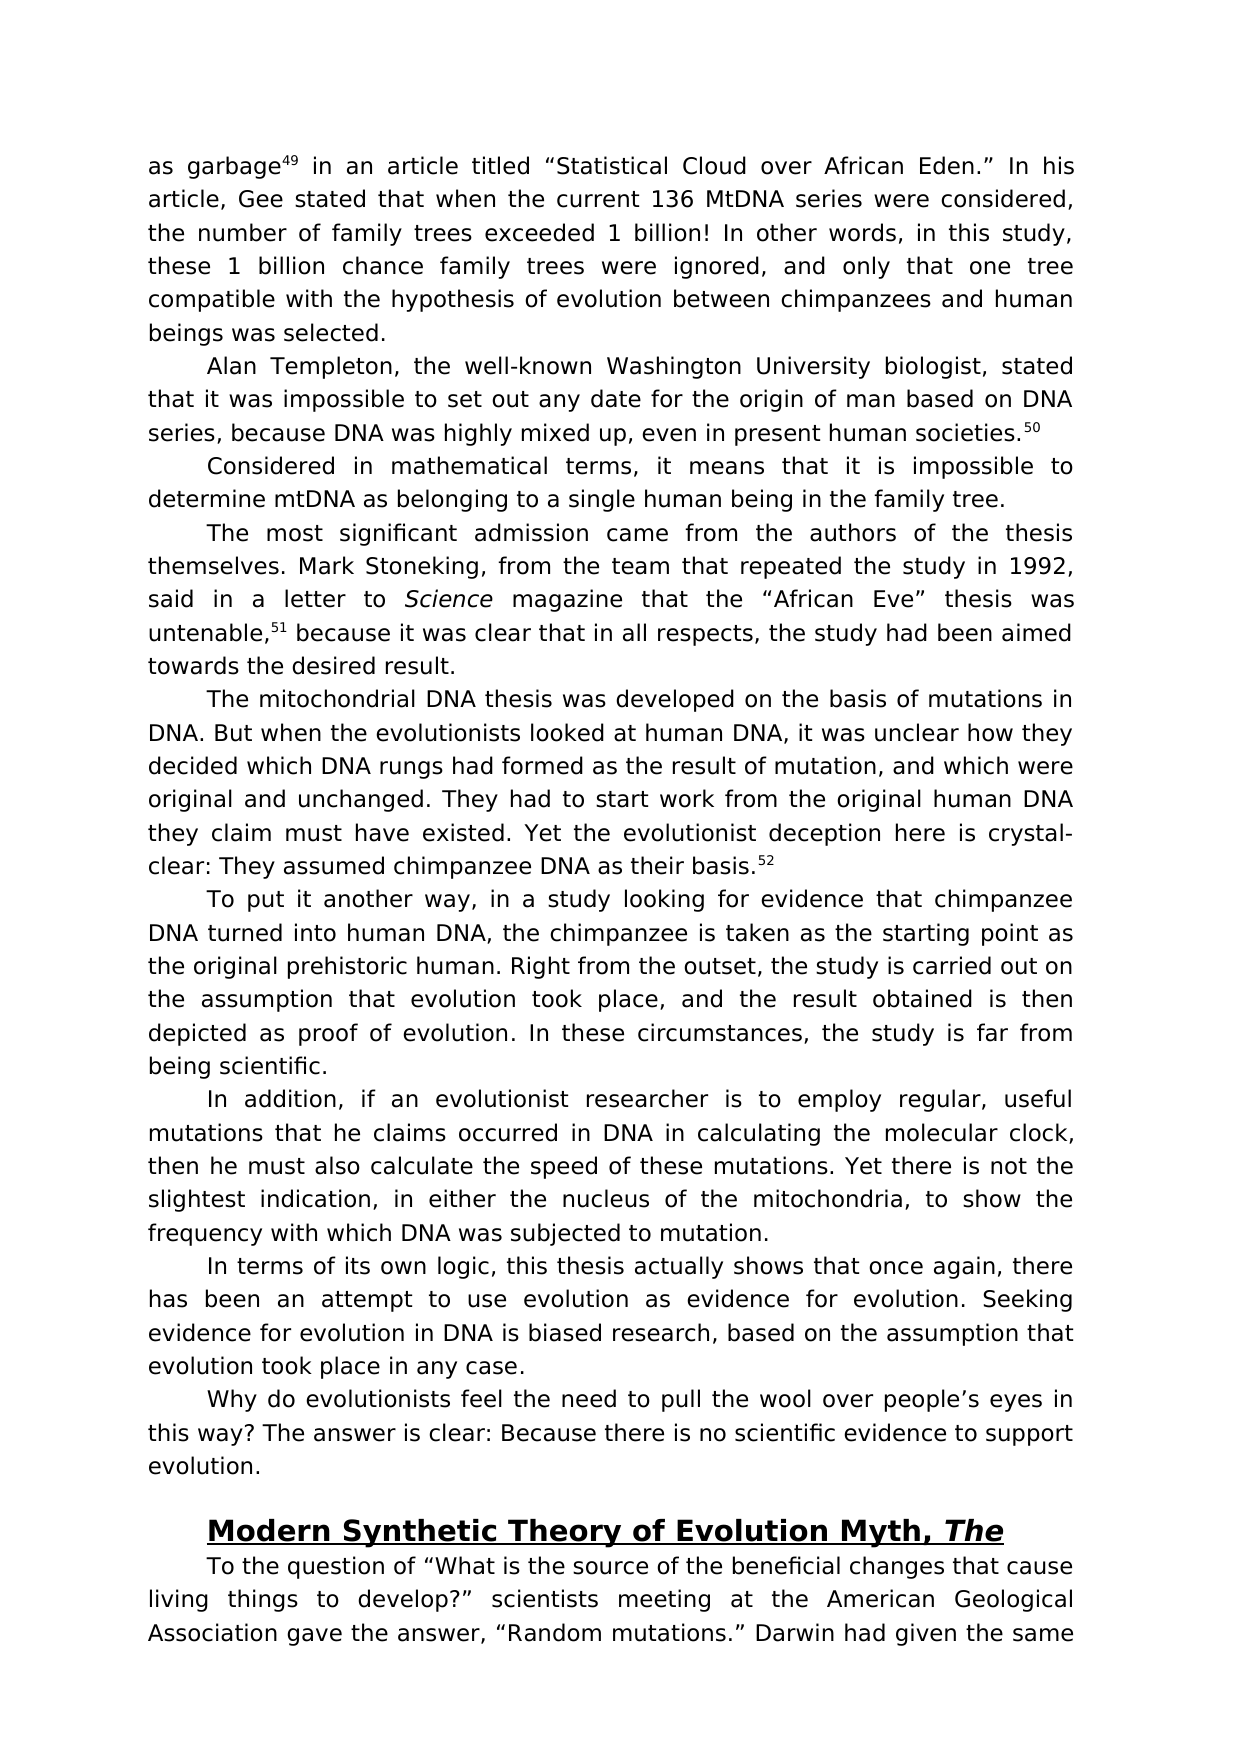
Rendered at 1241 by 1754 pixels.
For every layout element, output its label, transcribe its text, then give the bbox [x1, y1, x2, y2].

text To the question of “What is the source of the beneficial changes that cause living things to develop?” scientists meeting at the American Geological Association gave the answer, “Random mutations.” Darwin had given the same [148, 1548, 1075, 1648]
text The mitochondrial DNA thesis was developed on the basis of mutations in DNA. But when the evolutionists looked at human DNA, it was unclear how they decided which DNA rungs had formed as the result of mutation, and which were original and unchanged. They had to start work from the original human DNA they claim must have existed. Yet the evolutionist deception here is crystal-clear: They assumed chimpanzee DNA as their basis. [148, 681, 1075, 881]
text Alan Templeton, the well-known Washington University biologist, stated that it was impossible to set out any date for the origin of man based on DNA series, because DNA was highly mixed up, even in present human societies. [148, 348, 1075, 448]
text Many scientists who supported the theory of evolution agreed that this thesis had no scientific value. Henry Gee, a member of Nature magazine’s editorial board, described the results of the MtDNA (mitochondrial DNA) study as garbage in an article titled “Statistical Cloud over African Eden.” In his article, Gee stated that when the current 136 MtDNA series were considered, the number of family trees exceeded 1 billion! In other words, in this study, these 1 billion chance family trees were ignored, and only that one tree compatible with the hypothesis of evolution between chimpanzees and human beings was selected. [148, 148, 1075, 348]
text The most significant admission came from the authors of the thesis themselves. Mark Stoneking, from the team that repeated the study in 1992, said in a letter to Science magazine that the “African Eve” thesis was untenable, because it was clear that in all respects, the study had been aimed towards the desired result. [148, 514, 1075, 681]
text In addition, if an evolutionist researcher is to employ regular, useful mutations that he claims occurred in DNA in calculating the molecular clock, then he must also calculate the speed of these mutations. Yet there is not the slightest indication, in either the nucleus of the mitochondria, to show the frequency with which DNA was subjected to mutation. [148, 1081, 1075, 1248]
text To put it another way, in a study looking for evidence that chimpanzee DNA turned into human DNA, the chimpanzee is taken as the starting point as the original prehistoric human. Right from the outset, the study is carried out on the assumption that evolution took place, and the result obtained is then depicted as proof of evolution. In these circumstances, the study is far from being scientific. [148, 881, 1075, 1081]
text Why do evolutionists feel the need to pull the wool over people’s eyes in this way? The answer is clear: Because there is no scientific evidence to support evolution. [148, 1381, 1075, 1481]
text Considered in mathematical terms, it means that it is impossible to determine mtDNA as belonging to a single human being in the family tree. [148, 448, 1075, 514]
text In terms of its own logic, this thesis actually shows that once again, there has been an attempt to use evolution as evidence for evolution. Seeking evidence for evolution in DNA is biased research, based on the assumption that evolution took place in any case. [148, 1248, 1075, 1381]
text Modern Synthetic Theory of Evolution Myth, The [148, 1514, 1075, 1548]
